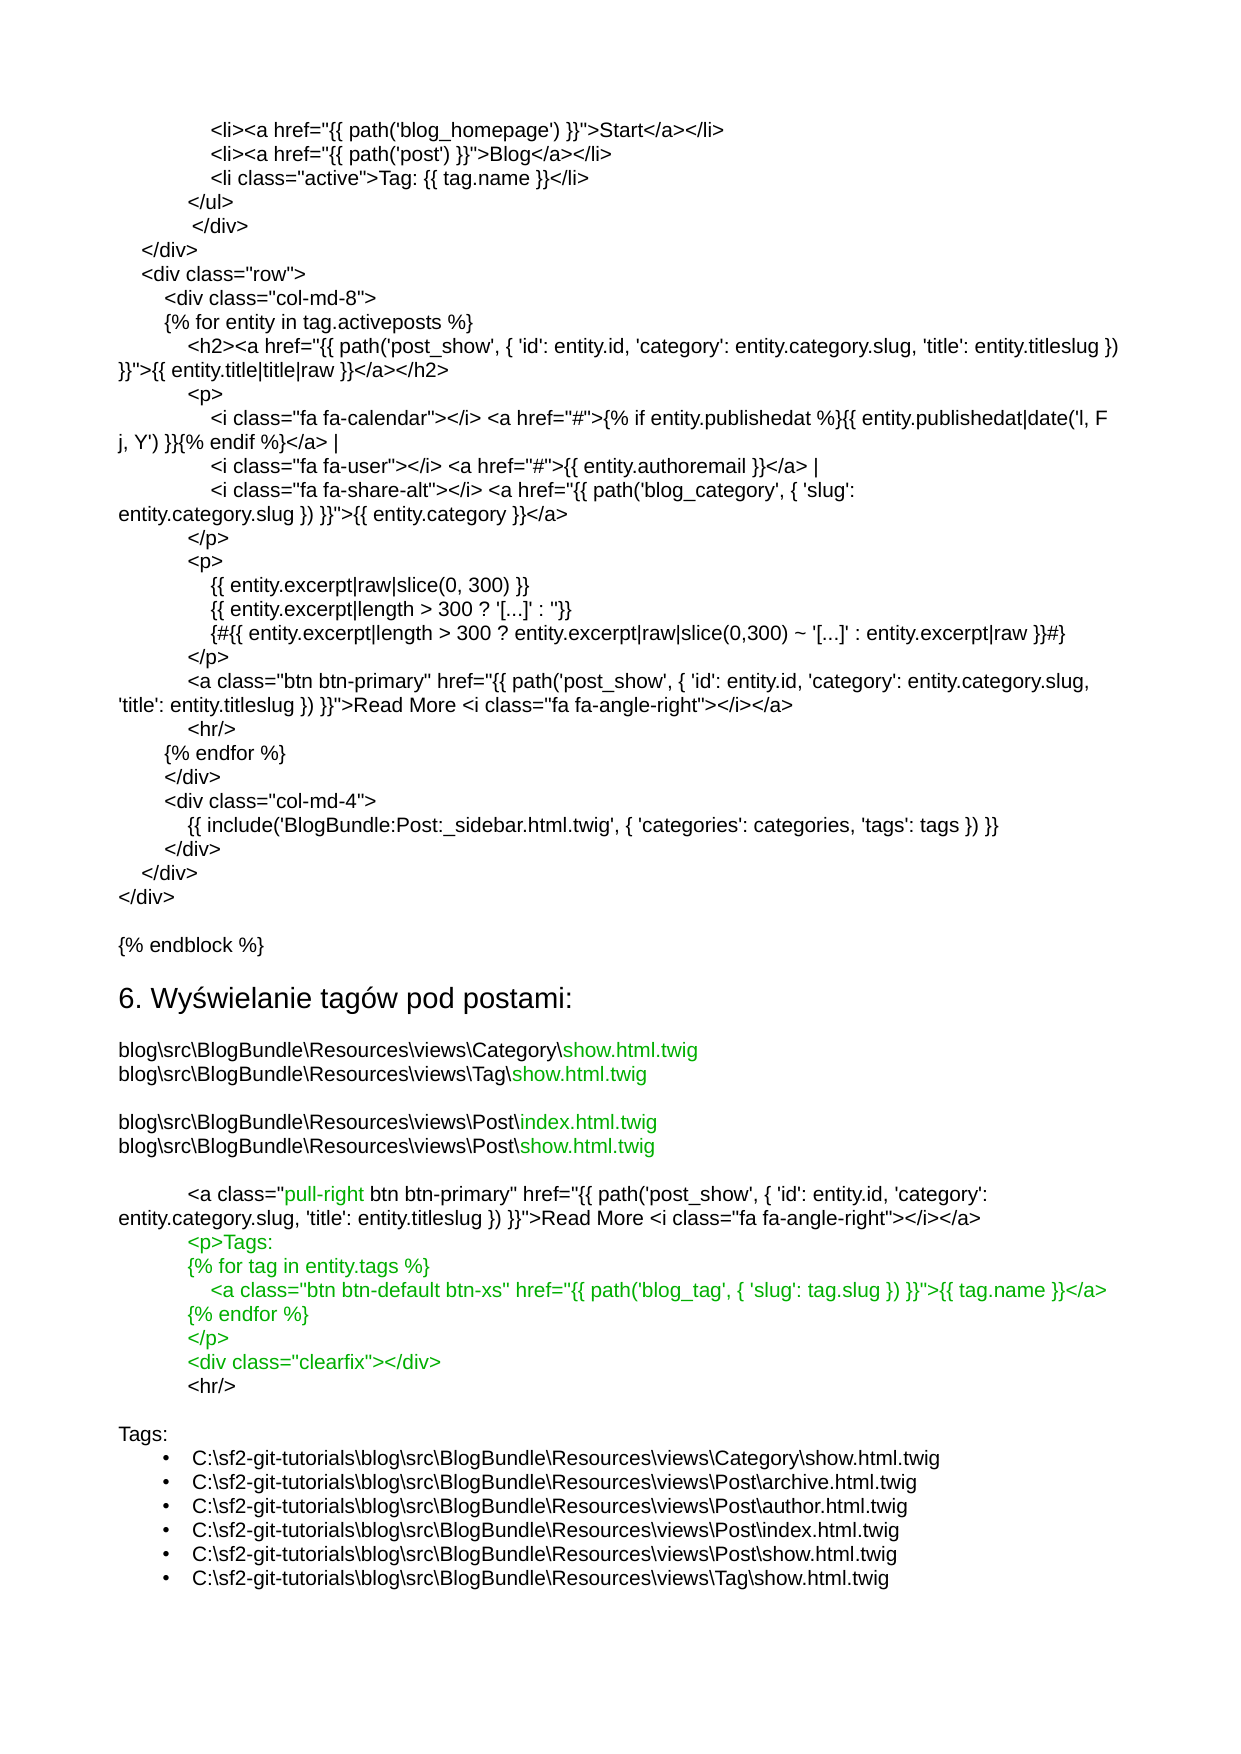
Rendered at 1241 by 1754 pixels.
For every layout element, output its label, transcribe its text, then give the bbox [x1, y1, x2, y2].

text blog\src\BlogBundle\Resources\views\Post\index.html.twig [118, 1110, 1122, 1134]
text <li><a href="{{ path('post') }}">Blog</a></li> [118, 142, 1122, 166]
text <a class="btn btn-primary" href="{{ path('post_show', { 'id': entity.id, 'category': entity.category.slug, 'title': entity.titleslug }) }}">Read More <i class="fa fa-angle-right"></i></a> [118, 669, 1122, 717]
text <hr/> [118, 1373, 1122, 1397]
text <a class="btn btn-default btn-xs" href="{{ path('blog_tag', { 'slug': tag.slug }) }}">{{ tag.name }}</a> [118, 1278, 1122, 1302]
text {{ entity.excerpt|raw|slice(0, 300) }} [118, 573, 1122, 597]
text <p> [118, 549, 1122, 573]
list C:\sf2-git-tutorials\blog\src\BlogBundle\Resources\views\Post\show.html.twig [162, 1542, 1122, 1566]
text {{ include('BlogBundle:Post:_sidebar.html.twig', { 'categories': categories, 'tags': tags }) }} [118, 813, 1122, 837]
list C:\sf2-git-tutorials\blog\src\BlogBundle\Resources\views\Tag\show.html.twig [162, 1566, 1122, 1590]
text {% for tag in entity.tags %} [118, 1254, 1122, 1278]
text <h2><a href="{{ path('post_show', { 'id': entity.id, 'category': entity.category.slug, 'title': entity.titleslug }) }}">{{ entity.title|title|raw }}</a></h2> [118, 334, 1122, 382]
list C:\sf2-git-tutorials\blog\src\BlogBundle\Resources\views\Post\archive.html.twig [162, 1469, 1122, 1493]
text <div class="row"> [118, 262, 1122, 286]
text </p> [118, 525, 1122, 549]
list C:\sf2-git-tutorials\blog\src\BlogBundle\Resources\views\Post\author.html.twig [162, 1493, 1122, 1518]
text </p> [118, 645, 1122, 669]
text {% endfor %} [118, 741, 1122, 765]
text </div> [118, 885, 1122, 909]
text <i class="fa fa-user"></i> <a href="#">{{ entity.authoremail }}</a> | [118, 453, 1122, 477]
text <p>Tags: [118, 1230, 1122, 1254]
list C:\sf2-git-tutorials\blog\src\BlogBundle\Resources\views\Category\show.html.twig [162, 1445, 1122, 1469]
text {% endfor %} [118, 1302, 1122, 1326]
text <div class="col-md-4"> [118, 789, 1122, 813]
text <i class="fa fa-calendar"></i> <a href="#">{% if entity.publishedat %}{{ entity.publishedat|date('l, F j, Y') }}{% endif %}</a> | [118, 406, 1122, 453]
text {{ entity.excerpt|length > 300 ? '[...]' : ''}} [118, 597, 1122, 621]
text <li><a href="{{ path('blog_homepage') }}">Start</a></li> [118, 118, 1122, 142]
text </div> [118, 837, 1122, 861]
text </p> [118, 1326, 1122, 1349]
text <div class="col-md-8"> [118, 286, 1122, 310]
text <div class="clearfix"></div> [118, 1349, 1122, 1373]
text Tags: [118, 1421, 1122, 1445]
text </div> [118, 765, 1122, 789]
text <li class="active">Tag: {{ tag.name }}</li> [118, 166, 1122, 190]
text </div> [118, 238, 1122, 262]
text blog\src\BlogBundle\Resources\views\Post\show.html.twig [118, 1134, 1122, 1158]
text blog\src\BlogBundle\Resources\views\Tag\show.html.twig [118, 1062, 1122, 1086]
text <p> [118, 382, 1122, 406]
text {#{{ entity.excerpt|length > 300 ? entity.excerpt|raw|slice(0,300) ~ '[...]' : entity.excerpt|raw }}#} [118, 621, 1122, 645]
text {% for entity in tag.activeposts %} [118, 310, 1122, 334]
text blog\src\BlogBundle\Resources\views\Category\show.html.twig [118, 1038, 1122, 1062]
text </div> [118, 861, 1122, 885]
text </ul> [118, 190, 1122, 214]
text <hr/> [118, 717, 1122, 741]
text </div> [118, 214, 1122, 238]
list C:\sf2-git-tutorials\blog\src\BlogBundle\Resources\views\Post\index.html.twig [162, 1518, 1122, 1542]
text {% endblock %} [118, 933, 1122, 957]
text 6. Wyświelanie tagów pod postami: [118, 981, 1122, 1014]
text <i class="fa fa-share-alt"></i> <a href="{{ path('blog_category', { 'slug': entity.category.slug }) }}">{{ entity.category }}</a> [118, 477, 1122, 525]
text <a class="pull-right btn btn-primary" href="{{ path('post_show', { 'id': entity.id, 'category': entity.category.slug, 'title': entity.titleslug }) }}">Read More <i class="fa fa-angle-right"></i></a> [118, 1182, 1122, 1230]
